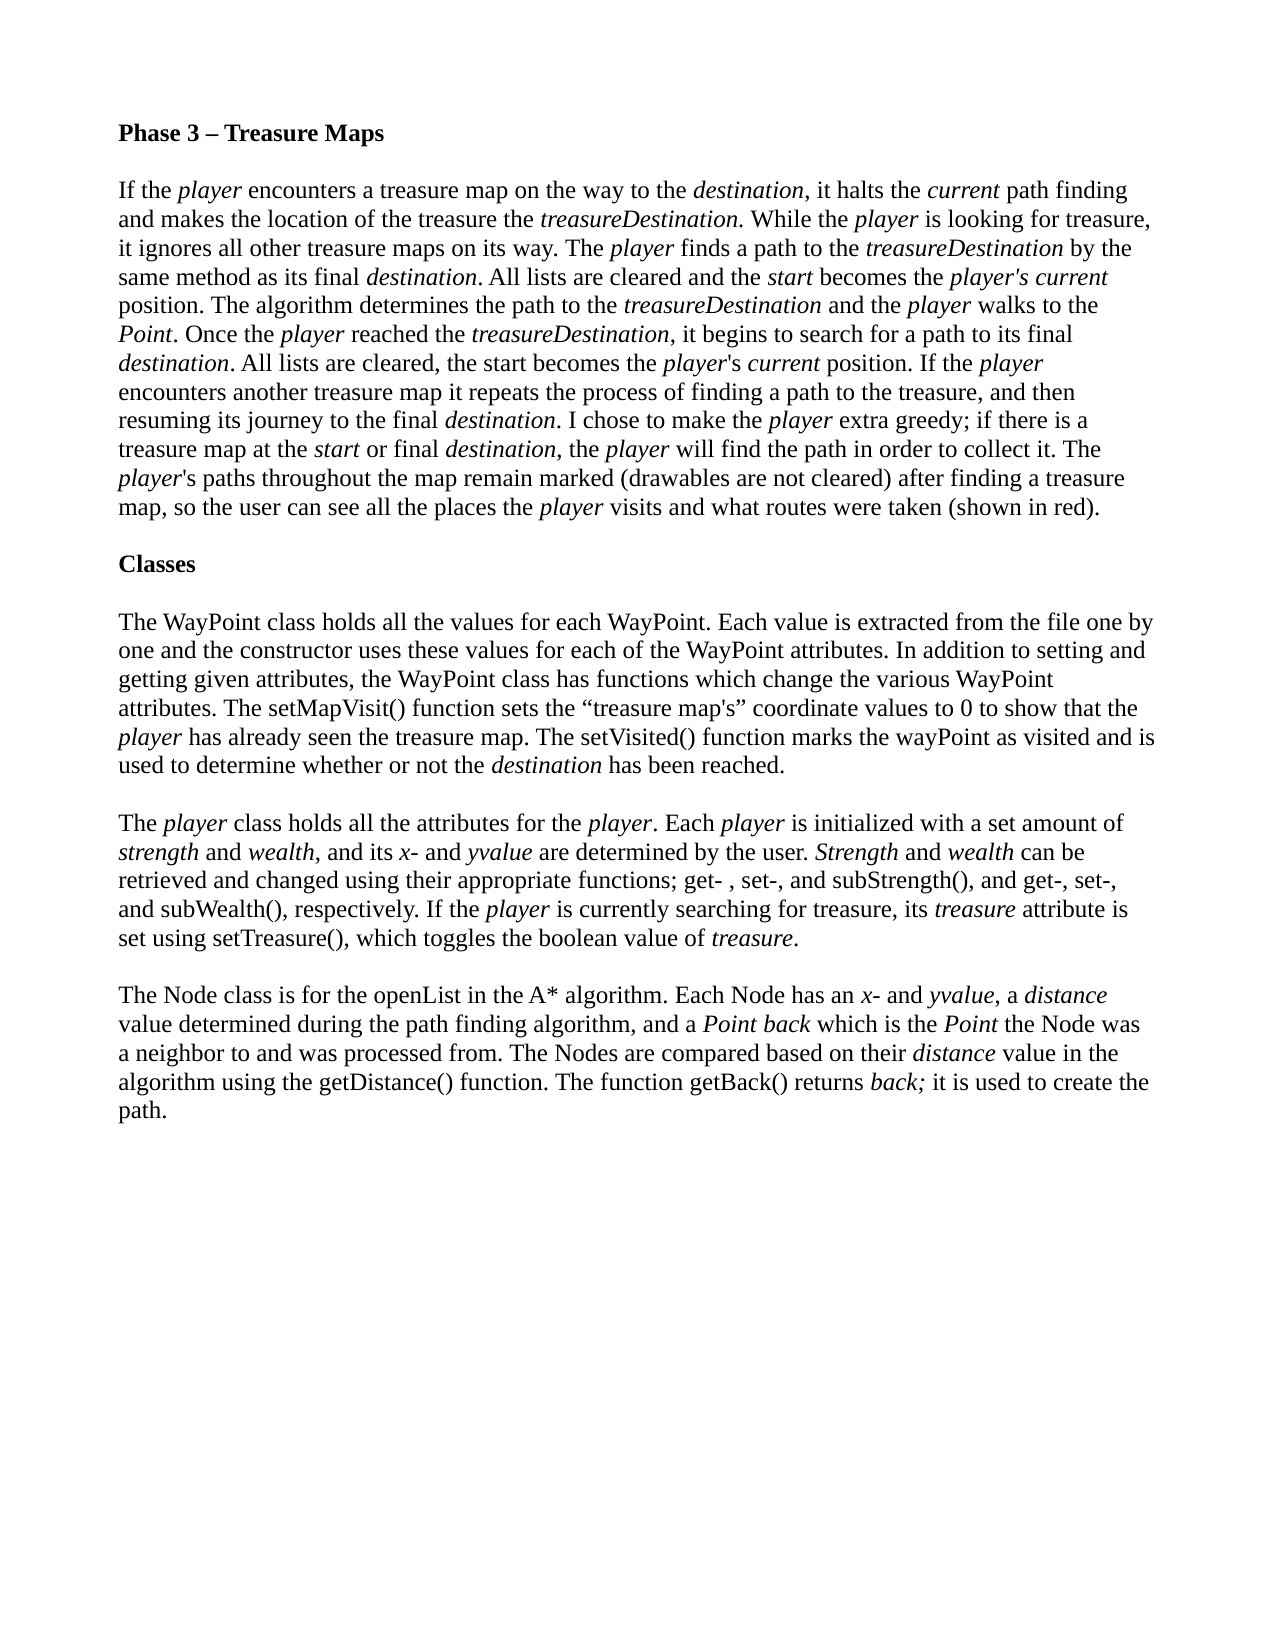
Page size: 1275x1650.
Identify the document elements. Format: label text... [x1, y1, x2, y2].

text If the player encounters a treasure map on the way to the destination, it halts the current path finding and makes the location of the treasure the treasureDestination. While the player is looking for treasure, it ignores all other treasure maps on its way. The player finds a path to the treasureDestination by the same method as its final destination. All lists are cleared and the start becomes the player's current position. The algorithm determines the path to the treasureDestination and the player walks to the Point. Once the player reached the treasureDestination, it begins to search for a path to its final destination. All lists are cleared, the start becomes the player's current position. If the player encounters another treasure map it repeats the process of finding a path to the treasure, and then resuming its journey to the final destination. I chose to make the player extra greedy; if there is a treasure map at the start or final destination, the player will find the path in order to collect it. The player's paths throughout the map remain marked (drawables are not cleared) after finding a treasure map, so the user can see all the places the player visits and what routes were taken (shown in red). [118, 176, 1157, 521]
text The WayPoint class holds all the values for each WayPoint. Each value is extracted from the file one by one and the constructor uses these values for each of the WayPoint attributes. In addition to setting and getting given attributes, the WayPoint class has functions which change the various WayPoint attributes. The setMapVisit() function sets the “treasure map's” coordinate values to 0 to show that the player has already seen the treasure map. The setVisited() function marks the wayPoint as visited and is used to determine whether or not the destination has been reached. [118, 607, 1157, 779]
text The Node class is for the openList in the A* algorithm. Each Node has an x- and yvalue, a distance value determined during the path finding algorithm, and a Point back which is the Point the Node was a neighbor to and was processed from. The Nodes are compared based on their distance value in the algorithm using the getDistance() function. The function getBack() returns back; it is used to create the path. [118, 981, 1157, 1124]
text The player class holds all the attributes for the player. Each player is initialized with a set amount of strength and wealth, and its x- and yvalue are determined by the user. Strength and wealth can be retrieved and changed using their appropriate functions; get- , set-, and subStrength(), and get-, set-, and subWealth(), respectively. If the player is currently searching for treasure, its treasure attribute is set using setTreasure(), which toggles the boolean value of treasure. [118, 808, 1157, 952]
text Phase 3 – Treasure Maps [118, 118, 1157, 147]
text Classes [118, 549, 1157, 578]
